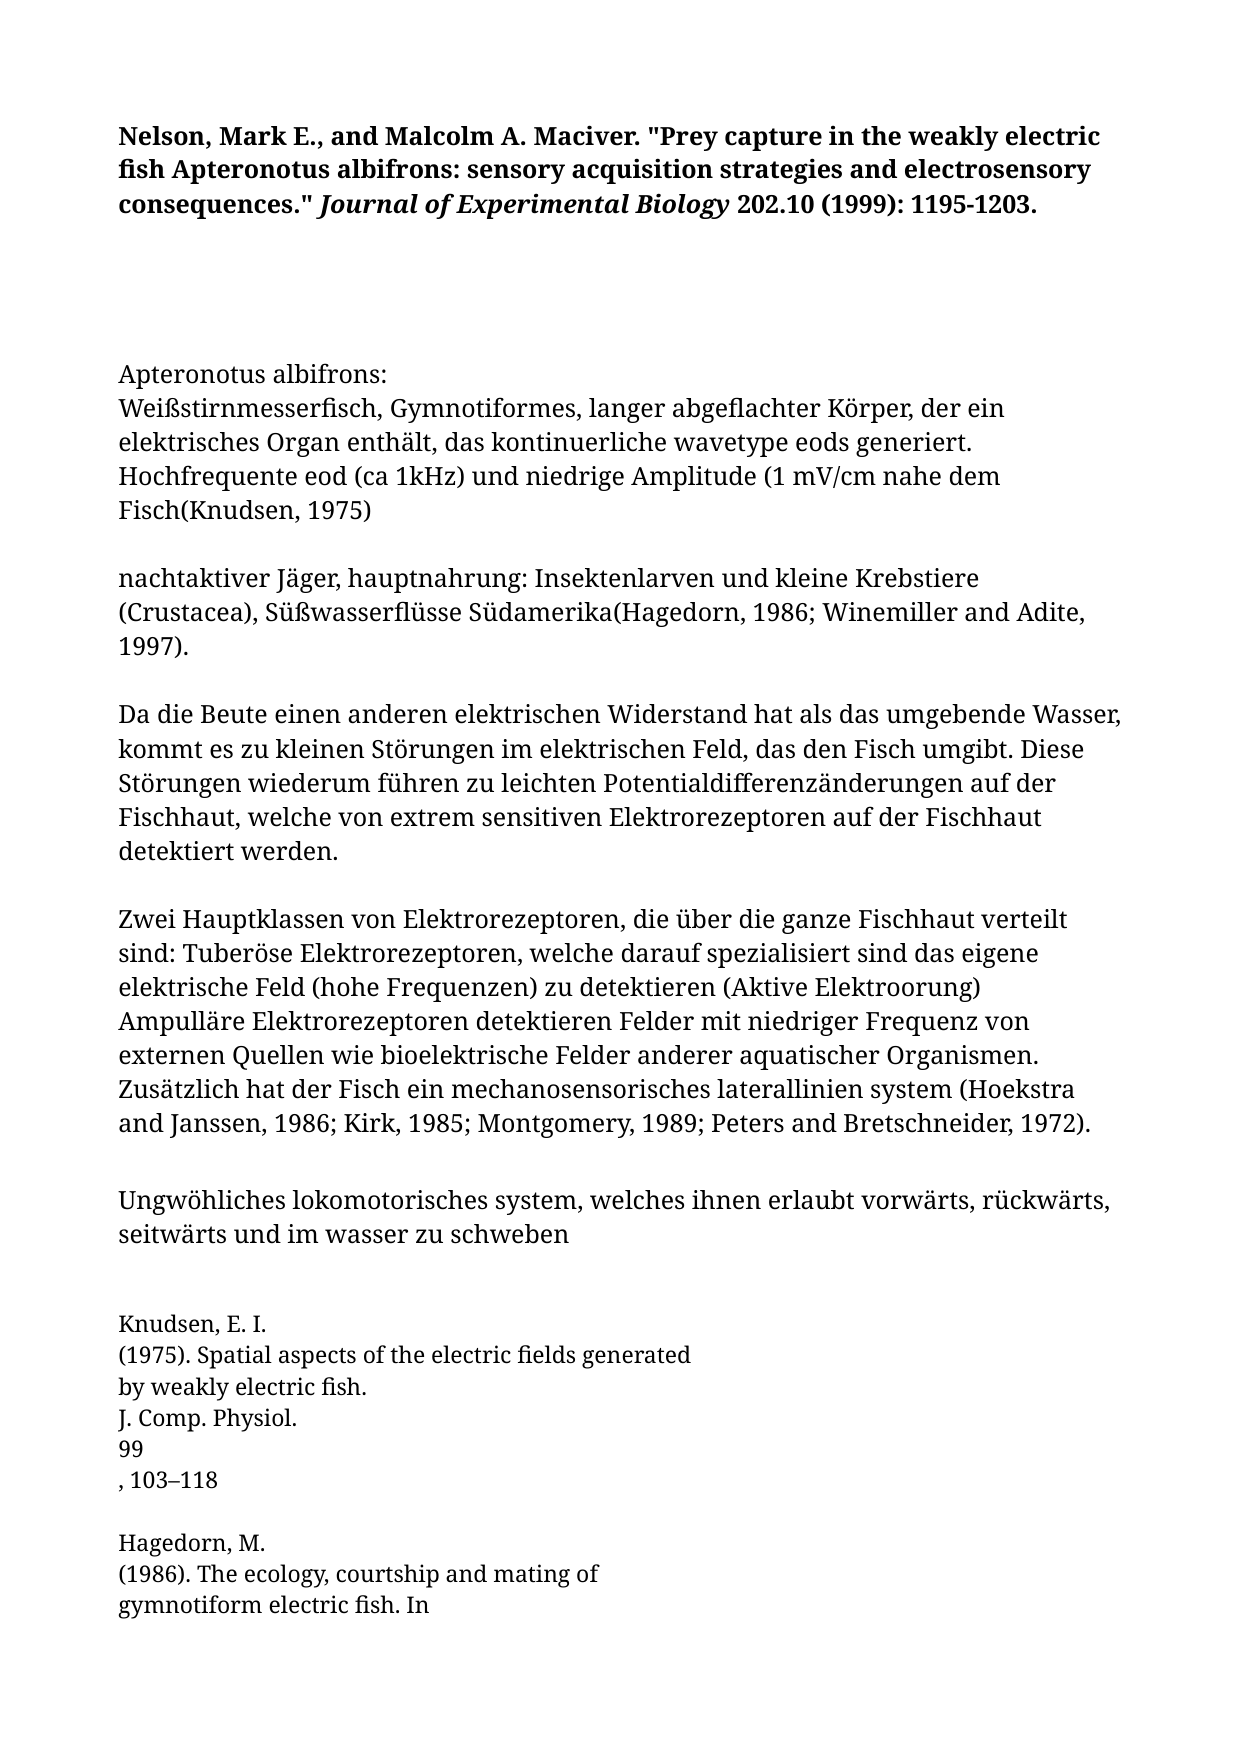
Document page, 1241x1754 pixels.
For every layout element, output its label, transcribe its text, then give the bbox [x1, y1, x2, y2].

text Ungwöhliches lokomotorisches system, welches ihnen erlaubt vorwärts, rückwärts, seitwärts und im wasser zu schweben [118, 1183, 1122, 1251]
text Ampulläre Elektrorezeptoren detektieren Felder mit niedriger Frequenz von externen Quellen wie bioelektrische Felder anderer aquatischer Organismen. [118, 1004, 1122, 1072]
text (1986). The ecology, courtship and mating of [118, 1558, 1122, 1589]
text Weißstirnmesserfisch, Gymnotiformes, langer abgeflachter Körper, der ein elektrisches Organ enthält, das kontinuerliche wavetype eods generiert. Hochfrequente eod (ca 1kHz) und niedrige Amplitude (1 mV/cm nahe dem Fisch(Knudsen, 1975) [118, 391, 1122, 527]
text Knudsen, E. I. [118, 1308, 1122, 1339]
text Zwei Hauptklassen von Elektrorezeptoren, die über die ganze Fischhaut verteilt sind: Tuberöse Elektrorezeptoren, welche darauf spezialisiert sind das eigene elektrische Feld (hohe Frequenzen) zu detektieren (Aktive Elektroorung) [118, 902, 1122, 1004]
text nachtaktiver Jäger, hauptnahrung: Insektenlarven und kleine Krebstiere (Crustacea), Süßwasserflüsse Südamerika(Hagedorn, 1986; Winemiller and Adite, 1997). [118, 561, 1122, 663]
text gymnotiform electric fish. In [118, 1589, 1122, 1621]
text (1975). Spatial aspects of the electric fields generated [118, 1339, 1122, 1371]
text Hagedorn, M. [118, 1527, 1122, 1558]
text Apteronotus albifrons: [118, 357, 1122, 391]
text J. Comp. Physiol. [118, 1402, 1122, 1433]
text , 103–118 [118, 1464, 1122, 1496]
text Zusätzlich hat der Fisch ein mechanosensorisches laterallinien system (Hoekstra and Janssen, 1986; Kirk, 1985; Montgomery, 1989; Peters and Bretschneider, 1972). [118, 1072, 1122, 1140]
text 99 [118, 1433, 1122, 1464]
text Nelson, Mark E., and Malcolm A. Maciver. "Prey capture in the weakly electric fish Apteronotus albifrons: sensory acquisition strategies and electrosensory consequences." Journal of Experimental Biology 202.10 (1999): 1195-1203. [118, 118, 1122, 220]
text Da die Beute einen anderen elektrischen Widerstand hat als das umgebende Wasser, kommt es zu kleinen Störungen im elektrischen Feld, das den Fisch umgibt. Diese Störungen wiederum führen zu leichten Potentialdifferenzänderungen auf der Fischhaut, welche von extrem sensitiven Elektrorezeptoren auf der Fischhaut detektiert werden. [118, 697, 1122, 867]
text by weakly electric fish. [118, 1371, 1122, 1402]
